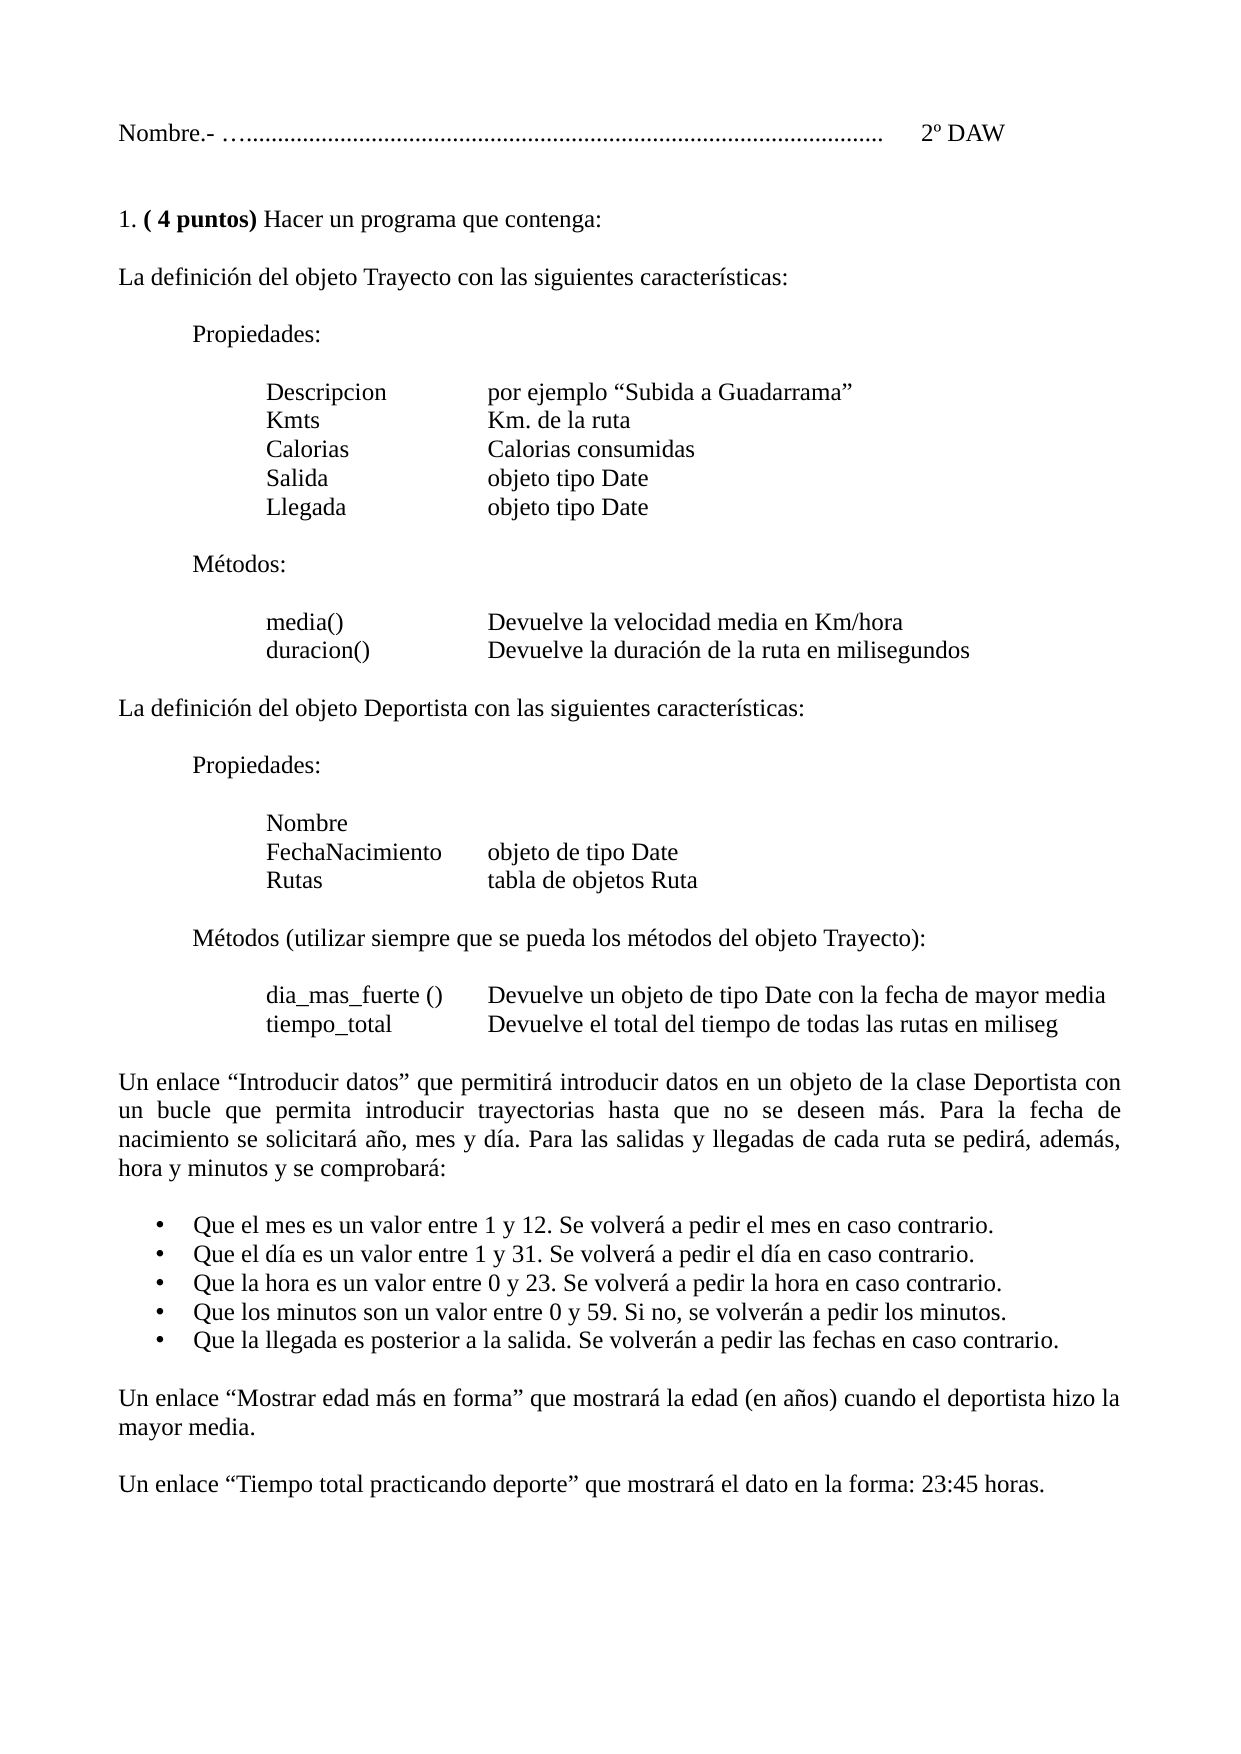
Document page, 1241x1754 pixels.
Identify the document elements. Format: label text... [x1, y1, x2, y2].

text media() Devuelve la velocidad media en Km/hora [118, 607, 1122, 636]
text duracion() Devuelve la duración de la ruta en milisegundos [118, 636, 1122, 664]
text tiempo_total Devuelve el total del tiempo de todas las rutas en miliseg [118, 1009, 1122, 1038]
text FechaNacimiento objeto de tipo Date [118, 837, 1122, 866]
text Métodos: [118, 549, 1122, 578]
text 1. ( 4 puntos) Hacer un programa que contenga: [118, 204, 1122, 233]
text Nombre.- …...................................................................................................... 2º DAW [118, 118, 1122, 147]
text La definición del objeto Deportista con las siguientes características: [118, 693, 1122, 722]
text La definición del objeto Trayecto con las siguientes características: [118, 262, 1122, 291]
list Que la llegada es posterior a la salida. Se volverán a pedir las fechas en caso contrario. [156, 1326, 1122, 1354]
text Un enlace “Introducir datos” que permitirá introducir datos en un objeto de la clase Deportista con un bucle que permita introducir trayectorias hasta que no se deseen más. Para la fecha de nacimiento se solicitará año, mes y día. Para las salidas y llegadas de cada ruta se pedirá, además, hora y minutos y se comprobará: [118, 1067, 1122, 1182]
list Que el mes es un valor entre 1 y 12. Se volverá a pedir el mes en caso contrario. [156, 1211, 1122, 1239]
text dia_mas_fuerte () Devuelve un objeto de tipo Date con la fecha de mayor media [118, 981, 1122, 1009]
text Llegada objeto tipo Date [118, 492, 1122, 521]
text Un enlace “Mostrar edad más en forma” que mostrará la edad (en años) cuando el deportista hizo la mayor media. [118, 1383, 1122, 1441]
text Descripcion por ejemplo “Subida a Guadarrama” [118, 377, 1122, 406]
text Calorias Calorias consumidas [118, 434, 1122, 463]
text Un enlace “Tiempo total practicando deporte” que mostrará el dato en la forma: 23:45 horas. [118, 1469, 1122, 1498]
text Propiedades: [118, 751, 1122, 779]
text Kmts Km. de la ruta [118, 406, 1122, 434]
text Propiedades: [118, 319, 1122, 348]
text Métodos (utilizar siempre que se pueda los métodos del objeto Trayecto): [118, 923, 1122, 952]
text Rutas tabla de objetos Ruta [118, 866, 1122, 894]
list Que el día es un valor entre 1 y 31. Se volverá a pedir el día en caso contrario. [156, 1239, 1122, 1268]
text Nombre [118, 808, 1122, 837]
text Salida objeto tipo Date [118, 463, 1122, 492]
list Que la hora es un valor entre 0 y 23. Se volverá a pedir la hora en caso contrario. [156, 1268, 1122, 1297]
list Que los minutos son un valor entre 0 y 59. Si no, se volverán a pedir los minutos. [156, 1297, 1122, 1326]
